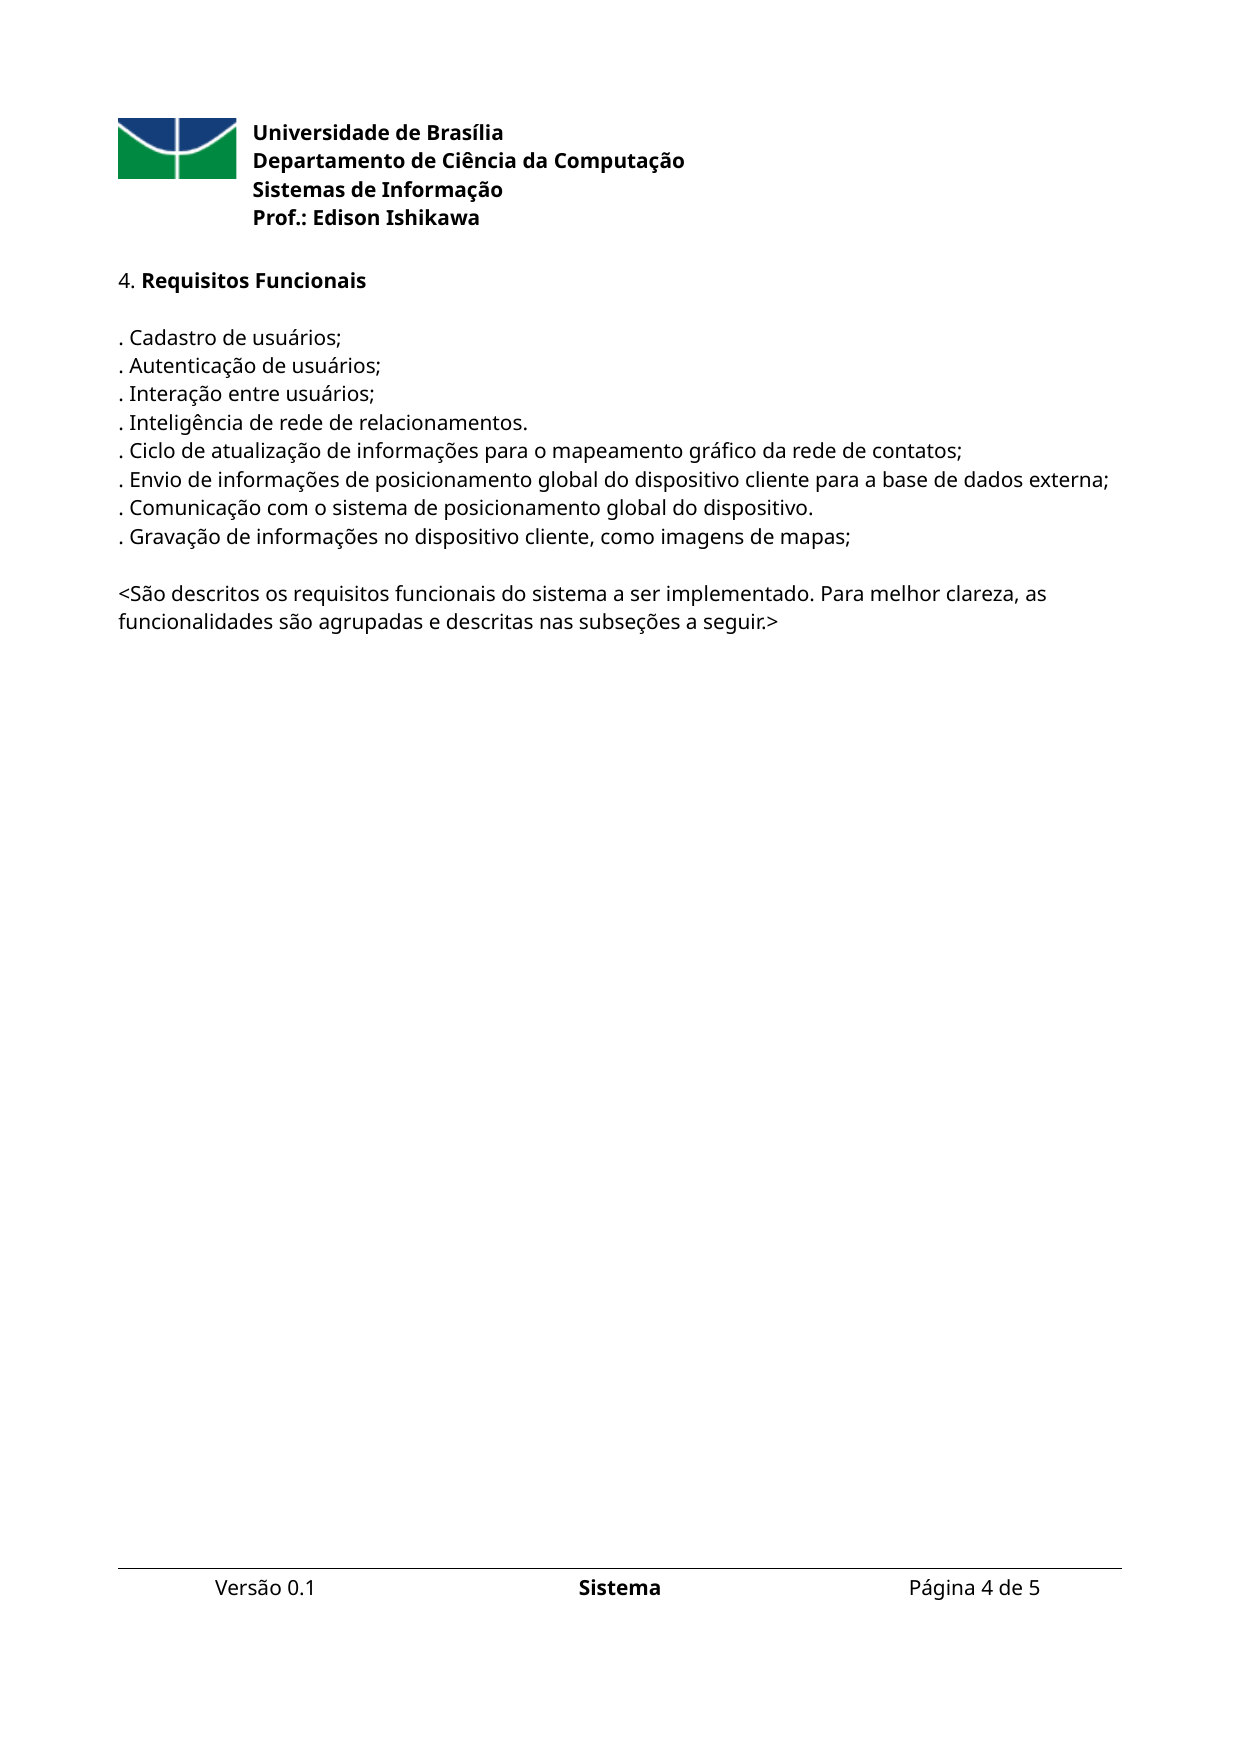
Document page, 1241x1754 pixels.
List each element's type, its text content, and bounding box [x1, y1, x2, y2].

text . Ciclo de atualização de informações para o mapeamento gráfico da rede de contatos; [118, 436, 1122, 465]
text . Gravação de informações no dispositivo cliente, como imagens de mapas; [118, 522, 1122, 550]
text . Cadastro de usuários; [118, 323, 1122, 351]
text . Envio de informações de posicionamento global do dispositivo cliente para a base de dados externa; [118, 465, 1122, 493]
text . Autenticação de usuários; [118, 351, 1122, 379]
text . Interação entre usuários; [118, 379, 1122, 408]
text . Comunicação com o sistema de posicionamento global do dispositivo. [118, 493, 1122, 522]
text . Inteligência de rede de relacionamentos. [118, 408, 1122, 436]
text <São descritos os requisitos funcionais do sistema a ser implementado. Para melhor clareza, as funcionalidades são agrupadas e descritas nas subseções a seguir.> [118, 579, 1122, 636]
text 4. Requisitos Funcionais [118, 266, 1122, 294]
picture [118, 118, 237, 179]
